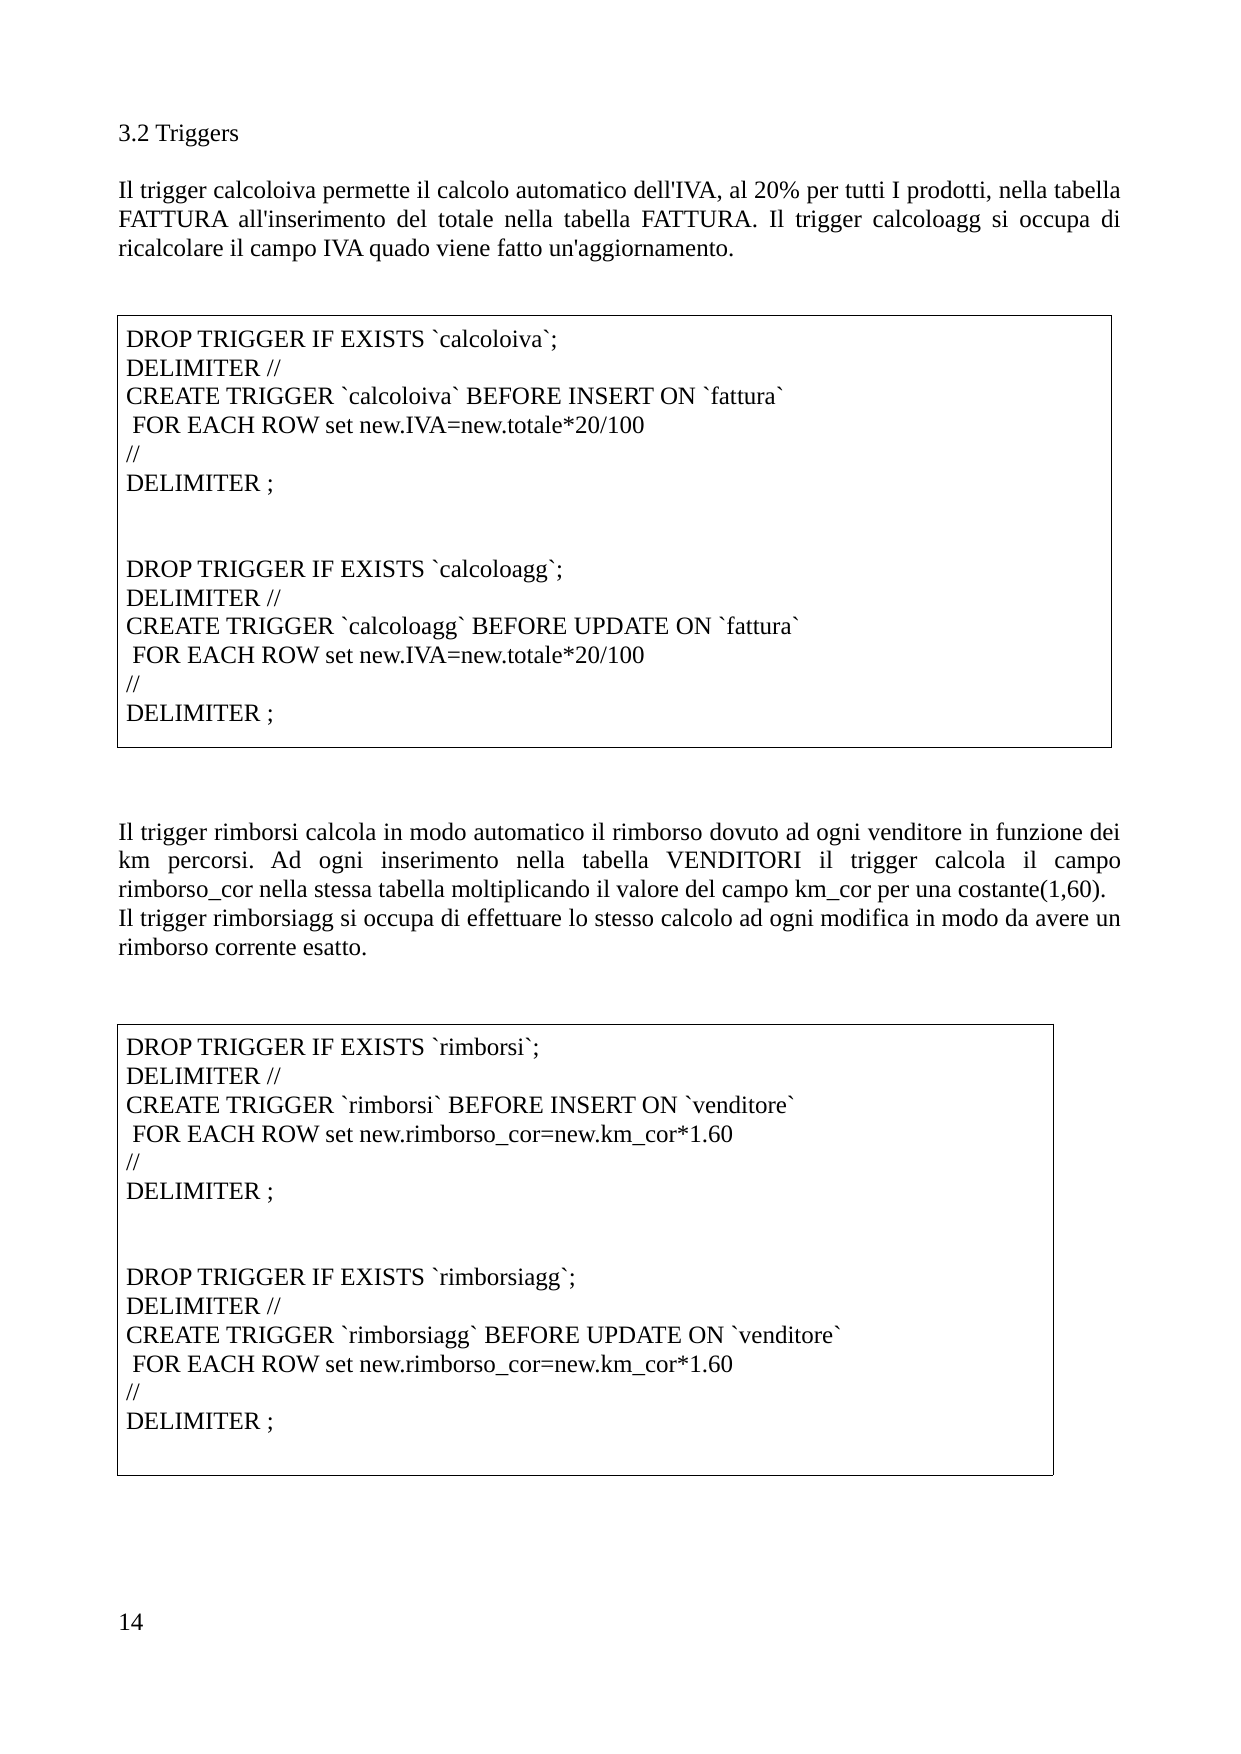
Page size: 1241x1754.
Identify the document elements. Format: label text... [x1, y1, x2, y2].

text CREATE TRIGGER `calcoloiva` BEFORE INSERT ON `fattura` [126, 381, 1103, 410]
text CREATE TRIGGER `rimborsiagg` BEFORE UPDATE ON `venditore` [126, 1320, 1044, 1349]
text // [126, 669, 1103, 698]
text [118, 1025, 1053, 1475]
text Il trigger rimborsiagg si occupa di effettuare lo stesso calcolo ad ogni modifica in modo da avere un rimborso corrente esatto. [118, 903, 1122, 961]
text Il trigger rimborsi calcola in modo automatico il rimborso dovuto ad ogni venditore in funzione dei km percorsi. Ad ogni inserimento nella tabella VENDITORI il trigger calcola il campo rimborso_cor nella stessa tabella moltiplicando il valore del campo km_cor per una costante(1,60). [118, 817, 1122, 903]
text DELIMITER // [126, 583, 1103, 611]
text DROP TRIGGER IF EXISTS `calcoloiva`; [126, 324, 1103, 353]
text DELIMITER ; [126, 698, 1103, 726]
text FOR EACH ROW set new.IVA=new.totale*20/100 [126, 410, 1103, 439]
text Il trigger calcoloiva permette il calcolo automatico dell'IVA, al 20% per tutti I prodotti, nella tabella FATTURA all'inserimento del totale nella tabella FATTURA. Il trigger calcoloagg si occupa di ricalcolare il campo IVA quado viene fatto un'aggiornamento. [118, 176, 1122, 262]
text FOR EACH ROW set new.rimborso_cor=new.km_cor*1.60 [126, 1119, 1044, 1147]
text CREATE TRIGGER `calcoloagg` BEFORE UPDATE ON `fattura` [126, 611, 1103, 640]
text // [126, 1147, 1044, 1176]
text DROP TRIGGER IF EXISTS `rimborsiagg`; [126, 1262, 1044, 1291]
text DELIMITER // [126, 1291, 1044, 1320]
text CREATE TRIGGER `rimborsi` BEFORE INSERT ON `venditore` [126, 1090, 1044, 1119]
text // [126, 439, 1103, 468]
text FOR EACH ROW set new.rimborso_cor=new.km_cor*1.60 [126, 1349, 1044, 1377]
text // [126, 1377, 1044, 1406]
text DELIMITER ; [126, 1406, 1044, 1435]
text DROP TRIGGER IF EXISTS `calcoloagg`; [126, 554, 1103, 583]
text DELIMITER // [126, 353, 1103, 381]
text DELIMITER ; [126, 468, 1103, 496]
text 3.2 Triggers [118, 118, 1122, 147]
text DELIMITER // [126, 1061, 1044, 1090]
text DELIMITER ; [126, 1176, 1044, 1205]
text FOR EACH ROW set new.IVA=new.totale*20/100 [126, 640, 1103, 669]
text DROP TRIGGER IF EXISTS `rimborsi`; [126, 1032, 1044, 1061]
